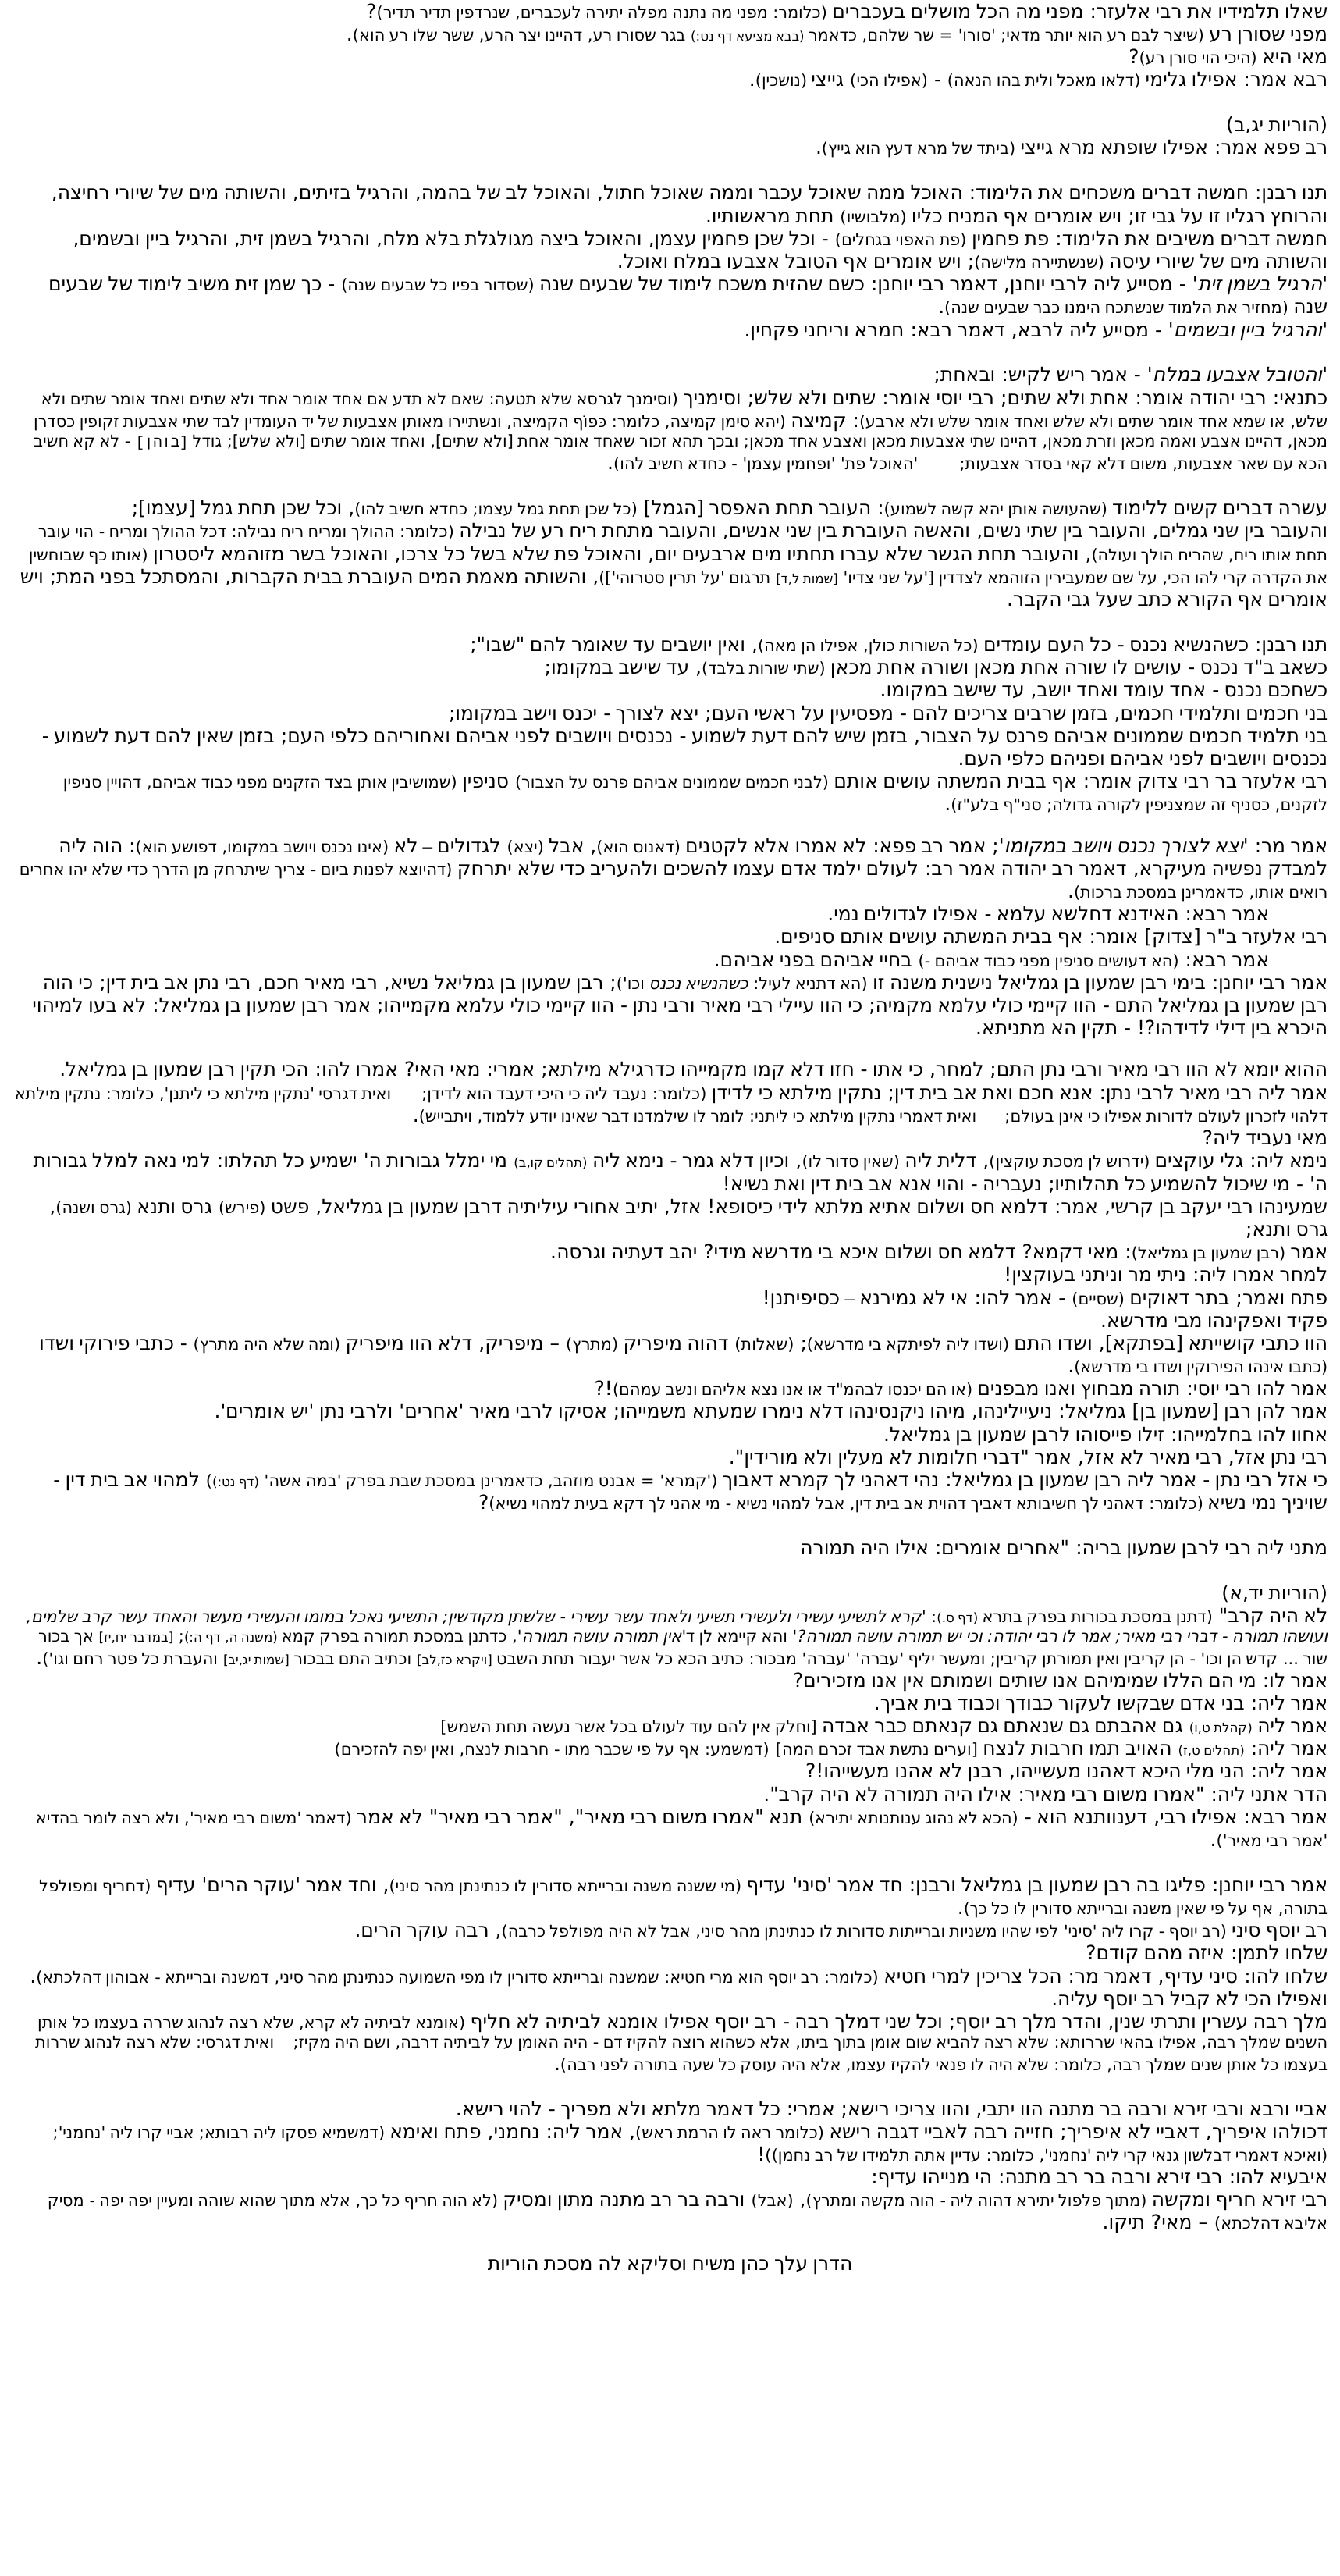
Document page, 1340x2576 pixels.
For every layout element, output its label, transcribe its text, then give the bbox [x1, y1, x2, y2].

text נימא ליה: גלי עוקצים (ידרוש לן מסכת עוקצין), דלית ליה (שאין סדור לו), וכיון דלא גמר - נימא ליה (תהלים קו,ב) מי ימלל גבורות ה' ישמיע כל תהלתו: למי נאה למלל גבורות ה' - מי שיכול להשמיע כל תהלותיו; נעבריה - והוי אנא אב בית דין ואת נשיא! [12, 1149, 1328, 1195]
text תנו רבנן: חמשה דברים משכחים את הלימוד: האוכל ממה שאוכל עכבר וממה שאוכל חתול, והאוכל לב של בהמה, והרגיל בזיתים, והשותה מים של שיורי רחיצה, והרוחץ רגליו זו על גבי זו; ויש אומרים אף המניח כליו (מלבושיו) תחת מראשותיו. [12, 181, 1328, 227]
text כשאב ב"ד נכנס - עושים לו שורה אחת מכאן ושורה אחת מכאן (שתי שורות בלבד), עד שישב במקומו; [12, 656, 1328, 678]
text 'הרגיל בשמן זית' - מסייע ליה לרבי יוחנן, דאמר רבי יוחנן: כשם שהזית משכח לימוד של שבעים שנה (שסדור בפיו כל שבעים שנה) - כך שמן זית משיב לימוד של שבעים שנה (מחזיר את הלמוד שנשתכח הימנו כבר שבעים שנה). [12, 272, 1328, 318]
text כי אזל רבי נתן - אמר ליה רבן שמעון בן גמליאל: נהי דאהני לך קמרא דאבוך ('קמרא' = אבנט מוזהב, כדאמרינן במסכת שבת בפרק 'במה אשה' (דף נט:)) למהוי אב בית דין - שויניך נמי נשיא (כלומר: דאהני לך חשיבותא דאביך דהוית אב בית דין, אבל למהוי נשיא - מי אהני לך דקא בעית למהוי נשיא)? [12, 1468, 1328, 1514]
text אמר ליה רבי מאיר לרבי נתן: אנא חכם ואת אב בית דין; נתקין מילתא כי לדידן (כלומר: נעבד ליה כי היכי דעבד הוא לדידן; ואית דגרסי 'נתקין מילתא כי ליתנן', כלומר: נתקין מילתא דלהוי לזכרון לעולם לדורות אפילו כי אינן בעולם; ואית דאמרי נתקין מילתא כי ליתני: לומר לו שילמדנו דבר שאינו יודע ללמוד, ויתבייש). [12, 1081, 1328, 1126]
text דכולהו איפריך, דאביי לא איפריך; חזייה רבה לאביי דגבה רישא (כלומר ראה לו הרמת ראש), אמר ליה: נחמני, פתח ואימא (דמשמיא פסקו ליה רבותא; אביי קרו ליה 'נחמני'; (ואיכא דאמרי דבלשון גנאי קרי ליה 'נחמני', כלומר: עדיין אתה תלמידו של רב נחמן))! [12, 2120, 1328, 2165]
text אמר רבי יוחנן: פליגו בה רבן שמעון בן גמליאל ורבנן: חד אמר 'סיני' עדיף (מי ששנה משנה וברייתא סדורין לו כנתינתן מהר סיני), וחד אמר 'עוקר הרים' עדיף (דחריף ומפולפל בתורה, אף על פי שאין משנה וברייתא סדורין לו כל כך). [12, 1873, 1328, 1919]
text אמר ליה: בני אדם שבקשו לעקור כבודך וכבוד בית אביך. [12, 1692, 1328, 1714]
text שאלו תלמידיו את רבי אלעזר: מפני מה הכל מושלים בעכברים (כלומר: מפני מה נתנה מפלה יתירה לעכברים, שנרדפין תדיר תדיר)? [12, 0, 1328, 23]
text לא היה קרב" (דתנן במסכת בכורות בפרק בתרא (דף ס.): 'קרא לתשיעי עשירי ולעשירי תשיעי ולאחד עשר עשירי - שלשתן מקודשין; התשיעי נאכל במומו והעשירי מעשר והאחד עשר קרב שלמים, ועושהו תמורה - דברי רבי מאיר; אמר לו רבי יהודה: וכי יש תמורה עושה תמורה?' והא קיימא לן ד'אין תמורה עושה תמורה', כדתנן במסכת תמורה בפרק קמא (משנה ה, דף ה:); [במדבר יח,יז] אך בכור שור ... קדש הן וכו' - הן קריבין ואין תמורתן קריבין; ומעשר יליף 'עברה' 'עברה' מבכור: כתיב הכא כל אשר יעבור תחת השבט [ויקרא כז,לב] וכתיב התם בבכור [שמות יג,יב] והעברת כל פטר רחם וגו'). [12, 1604, 1328, 1669]
text אמר להו רבי יוסי: תורה מבחוץ ואנו מבפנים (או הם יכנסו לבהמ"ד או אנו נצא אליהם ונשב עמהם)!? [12, 1377, 1328, 1400]
text אמר רבי יוחנן: בימי רבן שמעון בן גמליאל נישנית משנה זו (הא דתניא לעיל: כשהנשיא נכנס וכו'); רבן שמעון בן גמליאל נשיא, רבי מאיר חכם, רבי נתן אב בית דין; כי הוה רבן שמעון בן גמליאל התם - הוו קיימי כולי עלמא מקמיה; כי הוו עיילי רבי מאיר ורבי נתן - הוו קיימי כולי עלמא מקמייהו; אמר רבן שמעון בן גמליאל: לא בעו למיהוי היכרא בין דילי לדידהו?! - תקין הא מתניתא. [12, 971, 1328, 1040]
text למחר אמרו ליה: ניתי מר וניתני בעוקצין! [12, 1263, 1328, 1286]
text אמר רבא: (הא דעושים סניפין מפני כבוד אביהם -) בחיי אביהם בפני אביהם. [12, 948, 1269, 971]
text אמר רבא: אפילו רבי, דענוותנא הוא - (הכא לא נהוג ענותנותא יתירא) תנא "אמרו משום רבי מאיר", "אמר רבי מאיר" לא אמר (דאמר 'משום רבי מאיר', ולא רצה לומר בהדיא 'אמר רבי מאיר'). [12, 1806, 1328, 1851]
text (הוריות יד,א) [12, 1582, 1328, 1604]
text כשחכם נכנס - אחד עומד ואחד יושב, עד שישב במקומו. [12, 678, 1328, 702]
text אמר להן רבן [שמעון בן] גמליאל: ניעיילינהו, מיהו ניקנסינהו דלא נימרו שמעתא משמייהו; אסיקו לרבי מאיר 'אחרים' ולרבי נתן 'יש אומרים'. [12, 1400, 1328, 1423]
text אמר ליה (קהלת ט,ו) גם אהבתם גם שנאתם גם קנאתם כבר אבדה [וחלק אין להם עוד לעולם בכל אשר נעשה תחת השמש] [12, 1714, 1328, 1738]
text אמר ליה: (תהלים ט,ז) האויב תמו חרבות לנצח [וערים נתשת אבד זכרם המה] (דמשמע: אף על פי שכבר מתו - חרבות לנצח, ואין יפה להזכירם) [12, 1738, 1328, 1760]
text רבי זירא חריף ומקשה (מתוך פלפול יתירא דהוה ליה - הוה מקשה ומתרץ), (אבל) ורבה בר רב מתנה מתון ומסיק (לא הוה חריף כל כך, אלא מתוך שהוא שוהה ומעיין יפה יפה - מסיק אליבא דהלכתא) – מאי? תיקו. [12, 2188, 1328, 2234]
text רב יוסף סיני (רב יוסף - קרו ליה 'סיני' לפי שהיו משניות וברייתות סדורות לו כנתינתן מהר סיני, אבל לא היה מפולפל כרבה), רבה עוקר הרים. [12, 1919, 1328, 1942]
text והעובר בין שני גמלים, והעובר בין שתי נשים, והאשה העוברת בין שני אנשים, והעובר מתחת ריח רע של נבילה (כלומר: ההולך ומריח ריח נבילה: דכל ההולך ומריח - הוי עובר תחת אותו ריח, שהריח הולך ועולה), והעובר תחת הגשר שלא עברו תחתיו מים ארבעים יום, והאוכל פת שלא בשל כל צרכו, והאוכל בשר מזוהמא ליסטרון (אותו כף שבוחשין את הקדרה קרי להו הכי, על שם שמעבירין הזוהמא לצדדין ['על שני צדיו' [שמות ל,ד] תרגום 'על תרין סטרוהי']), והשותה מאמת המים העוברת בבית הקברות, והמסתכל בפני המת; ויש אומרים אף הקורא כתב שעל גבי הקבר. [12, 520, 1328, 610]
text פתח ואמר; בתר דאוקים (שסיים) - אמר להו: אי לא גמירנא – כסיפיתנן! [12, 1286, 1328, 1309]
text מתני ליה רבי לרבן שמעון בריה: "אחרים אומרים: אילו היה תמורה [12, 1536, 1328, 1559]
text עשרה דברים קשים ללימוד (שהעושה אותן יהא קשה לשמוע): העובר תחת האפסר [הגמל] (כל שכן תחת גמל עצמו; כחדא חשיב להו), וכל שכן תחת גמל [עצמו]; [12, 496, 1328, 520]
text אחוו להו בחלמייהו: זילו פייסוהו לרבן שמעון בן גמליאל. [12, 1423, 1328, 1446]
text פקיד ואפקינהו מבי מדרשא. [12, 1309, 1328, 1332]
text 'והטובל אצבעו במלח' - אמר ריש לקיש: ובאחת; [12, 364, 1328, 386]
text רבי נתן אזל, רבי מאיר לא אזל, אמר "דברי חלומות לא מעלין ולא מורידין". [12, 1446, 1328, 1468]
text רבא אמר: אפילו גלימי (דלאו מאכל ולית בהו הנאה) - (אפילו הכי) גייצי (נושכין). [12, 68, 1328, 91]
text הדר אתני ליה: "אמרו משום רבי מאיר: אילו היה תמורה לא היה קרב". [12, 1783, 1328, 1806]
text שלחו לתמן: איזה מהם קודם? [12, 1942, 1328, 1965]
text אמר מר: 'יצא לצורך נכנס ויושב במקומו'; אמר רב פפא: לא אמרו אלא לקטנים (דאנוס הוא), אבל (יצא) לגדולים – לא (אינו נכנס ויושב במקומו, דפושע הוא): הוה ליה למבדק נפשיה מעיקרא, דאמר רב יהודה אמר רב: לעולם ילמד אדם עצמו להשכים ולהעריב כדי שלא יתרחק (דהיוצא לפנות ביום - צריך שיתרחק מן הדרך כדי שלא יהו אחרים רואים אותו, כדאמרינן במסכת ברכות). [12, 834, 1328, 902]
text מלך רבה עשרין ותרתי שנין, והדר מלך רב יוסף; וכל שני דמלך רבה - רב יוסף אפילו אומנא לביתיה לא חליף (אומנא לביתיה לא קרא, שלא רצה לנהוג שררה בעצמו כל אותן השנים שמלך רבה, אפילו בהאי שררותא: שלא רצה להביא שום אומן בתוך ביתו, אלא כשהוא רוצה להקיז דם - היה האומן על לביתיה דרבה, ושם היה מקיז; ואית דגרסי: שלא רצה לנהוג שררות בעצמו כל אותן שנים שמלך רבה, כלומר: שלא היה לו פנאי להקיז עצמו, אלא היה עוסק כל שעה בתורה לפני רבה). [12, 2010, 1328, 2075]
text אביי ורבא ורבי זירא ורבה בר מתנה הוו יתבי, והוו צריכי רישא; אמרי: כל דאמר מלתא ולא מפריך - להוי רישא. [12, 2097, 1328, 2120]
text (הוריות יג,ב) [12, 113, 1328, 136]
text כתנאי: רבי יהודה אומר: אחת ולא שתים; רבי יוסי אומר: שתים ולא שלש; וסימניך (וסימנך לגרסא שלא תטעה: שאם לא תדע אם אחד אומר אחד ולא שתים ואחד אומר שתים ולא שלש, או שמא אחד אומר שתים ולא שלש ואחד אומר שלש ולא ארבע): קמיצה (יהא סימן קמיצה, כלומר: כּפוֹף הקמיצה, ונשתיירו מאותן אצבעות של יד העומדין לבד שתי אצבעות זקופין כסדרן מכאן, דהיינו אצבע ואמה מכאן וזרת מכאן, דהיינו שתי אצבעות מכאן ואצבע אחד מכאן; ובכך תהא זכור שאחד אומר אחת [ולא שתים], ואחד אומר שתים [ולא שלש]; גודל [בוהן] - לא קא חשיב הכא עם שאר אצבעות, משום דלא קאי בסדר אצבעות; 'האוכל פת' 'ופחמין עצמן' - כחדא חשיב להו). [12, 386, 1328, 475]
text מאי היא (היכי הוי סורן רע)? [12, 45, 1328, 68]
text תנו רבנן: כשהנשיא נכנס - כל העם עומדים (כל השורות כולן, אפילו הן מאה), ואין יושבים עד שאומר להם "שבו"; [12, 633, 1328, 656]
text שמעינהו רבי יעקב בן קרשי, אמר: דלמא חס ושלום אתיא מלתא לידי כיסופא! אזל, יתיב אחורי עיליתיה דרבן שמעון בן גמליאל, פשט (פירש) גרס ותנא (גרס ושנה), גרס ותנא; [12, 1195, 1328, 1240]
text 'והרגיל ביין ובשמים' - מסייע ליה לרבא, דאמר רבא: חמרא וריחני פקחין. [12, 318, 1328, 341]
text בני חכמים ותלמידי חכמים, בזמן שרבים צריכים להם - מפסיעין על ראשי העם; יצא לצורך - יכנס וישב במקומו; [12, 702, 1328, 724]
text ההוא יומא לא הוו רבי מאיר ורבי נתן התם; למחר, כי אתו - חזו דלא קמו מקמייהו כדרגילא מילתא; אמרי: מאי האי? אמרו להו: הכי תקין רבן שמעון בן גמליאל. [12, 1059, 1328, 1081]
text בני תלמיד חכמים שממונים אביהם פרנס על הצבור, בזמן שיש להם דעת לשמוע - נכנסים ויושבים לפני אביהם ואחוריהם כלפי העם; בזמן שאין להם דעת לשמוע - נכנסים ויושבים לפני אביהם ופניהם כלפי העם. [12, 724, 1328, 770]
text רב פפא אמר: אפילו שופתא מרא גייצי (ביתד של מרא דעץ הוא גייץ). [12, 136, 1328, 159]
text הדרן עלך כהן משיח וסליקא לה מסכת הוריות [12, 2253, 1328, 2275]
text מאי נעביד ליה? [12, 1126, 1328, 1149]
text רבי אלעזר בר רבי צדוק אומר: אף בבית המשתה עושים אותם (לבני חכמים שממונים אביהם פרנס על הצבור) סניפין (שמושיבין אותן בצד הזקנים מפני כבוד אביהם, דהויין סניפין לזקנים, כסניף זה שמצניפין לקורה גדולה; סני"ף בלע"ז). [12, 770, 1328, 816]
text הוו כתבי קושייתא [בפתקא], ושדו התם (ושדו ליה לפיתקא בי מדרשא); (שאלות) דהוה מיפריק (מתרץ) – מיפריק, דלא הוו מיפריק (ומה שלא היה מתרץ) - כתבי פירוקי ושדו (כתבו אינהו הפירוקין ושדו בי מדרשא). [12, 1332, 1328, 1377]
text איבעיא להו: רבי זירא ורבה בר רב מתנה: הי מנייהו עדיף: [12, 2165, 1328, 2188]
text אמר ליה: הני מלי היכא דאהנו מעשייהו, רבנן לא אהנו מעשייהו!? [12, 1760, 1328, 1783]
text מפני שסורן רע (שיצר לבם רע הוא יותר מדאי; 'סורו' = שר שלהם, כדאמר (בבא מציעא דף נט:) בגר שסורו רע, דהיינו יצר הרע, ששר שלו רע הוא). [12, 23, 1328, 45]
text אמר (רבן שמעון בן גמליאל): מאי דקמא? דלמא חס ושלום איכא בי מדרשא מידי? יהב דעתיה וגרסה. [12, 1240, 1328, 1263]
text אמר רבא: האידנא דחלשא עלמא - אפילו לגדולים נמי. [12, 902, 1269, 926]
text חמשה דברים משיבים את הלימוד: פת פחמין (פת האפוי בגחלים) - וכל שכן פחמין עצמן, והאוכל ביצה מגולגלת בלא מלח, והרגיל בשמן זית, והרגיל ביין ובשמים, והשותה מים של שיורי עיסה (שנשתיירה מלישה); ויש אומרים אף הטובל אצבעו במלח ואוכל. [12, 227, 1328, 272]
text אמר לו: מי הם הללו שמימיהם אנו שותים ושמותם אין אנו מזכירים? [12, 1669, 1328, 1692]
text שלחו להו: סיני עדיף, דאמר מר: הכל צריכין למרי חטיא (כלומר: רב יוסף הוא מרי חטיא: שמשנה וברייתא סדורין לו מפי השמועה כנתינתן מהר סיני, דמשנה וברייתא - אבוהון דהלכתא). ואפילו הכי לא קביל רב יוסף עליה. [12, 1965, 1328, 2010]
text רבי אלעזר ב"ר [צדוק] אומר: אף בבית המשתה עושים אותם סניפים. [12, 926, 1328, 948]
